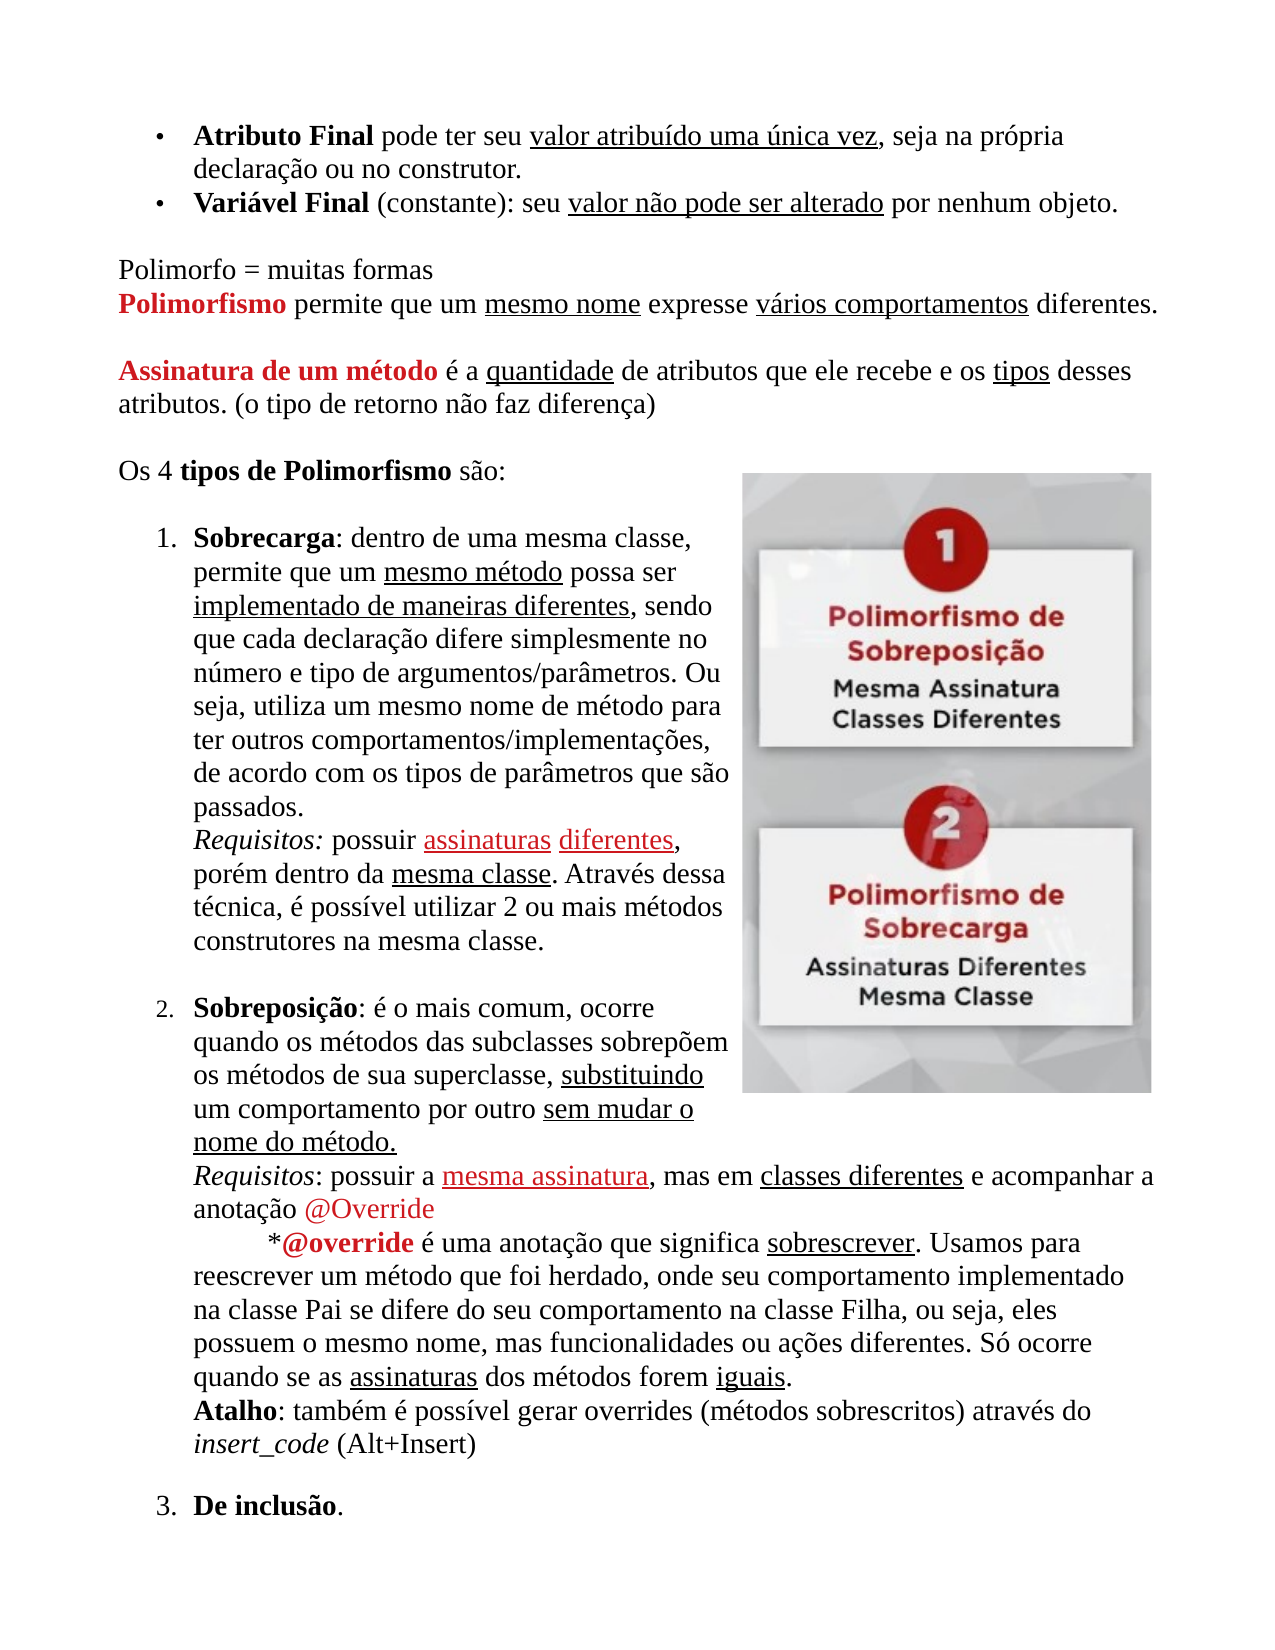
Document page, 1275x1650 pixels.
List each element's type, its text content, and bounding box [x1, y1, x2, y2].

text Polimorfismo permite que um mesmo nome expresse vários comportamentos diferentes. [118, 286, 1181, 319]
list Variável Final (constante): seu valor não pode ser alterado por nenhum objeto. [156, 185, 1157, 219]
text Os 4 tipos de Polimorfismo são: [118, 453, 1181, 521]
list Sobrecarga: dentro de uma mesma classe, permite que um mesmo método possa ser implementado de maneiras diferentes, sendo que cada declaração difere simplesmente no número e tipo de argumentos/parâmetros. Ou seja, utiliza um mesmo nome de método para ter outros comportamentos/implementações, de acordo com os tipos de parâmetros que são passados. Requisitos: possuir assinaturas diferentes, porém dentro da mesma classe. Através dessa técnica, é possível utilizar 2 ou mais métodos construtores na mesma classe. [156, 521, 742, 990]
list Atributo Final pode ter seu valor atribuído uma única vez, seja na própria declaração ou no construtor. [156, 118, 1157, 185]
picture [742, 473, 1152, 1093]
list Sobreposição: é o mais comum, ocorre quando os métodos das subclasses sobrepõem os métodos de sua superclasse, substituindo um comportamento por outro sem mudar o nome do método. Requisitos: possuir a mesma assinatura, mas em classes diferentes e acompanhar a anotação @Override *@override é uma anotação que significa sobrescrever. Usamos para reescrever um método que foi herdado, onde seu comportamento implementado na classe Pai se difere do seu comportamento na classe Filha, ou seja, eles possuem o mesmo nome, mas funcionalidades ou ações diferentes. Só ocorre quando se as assinaturas dos métodos forem iguais. Atalho: também é possível gerar overrides (métodos sobrescritos) através do insert_code (Alt+Insert) [156, 990, 1157, 1488]
text Assinatura de um método é a quantidade de atributos que ele recebe e os tipos desses atributos. (o tipo de retorno não faz diferença) [118, 353, 1157, 420]
list De inclusão. [156, 1488, 1157, 1522]
text Polimorfo = muitas formas [118, 252, 1157, 286]
